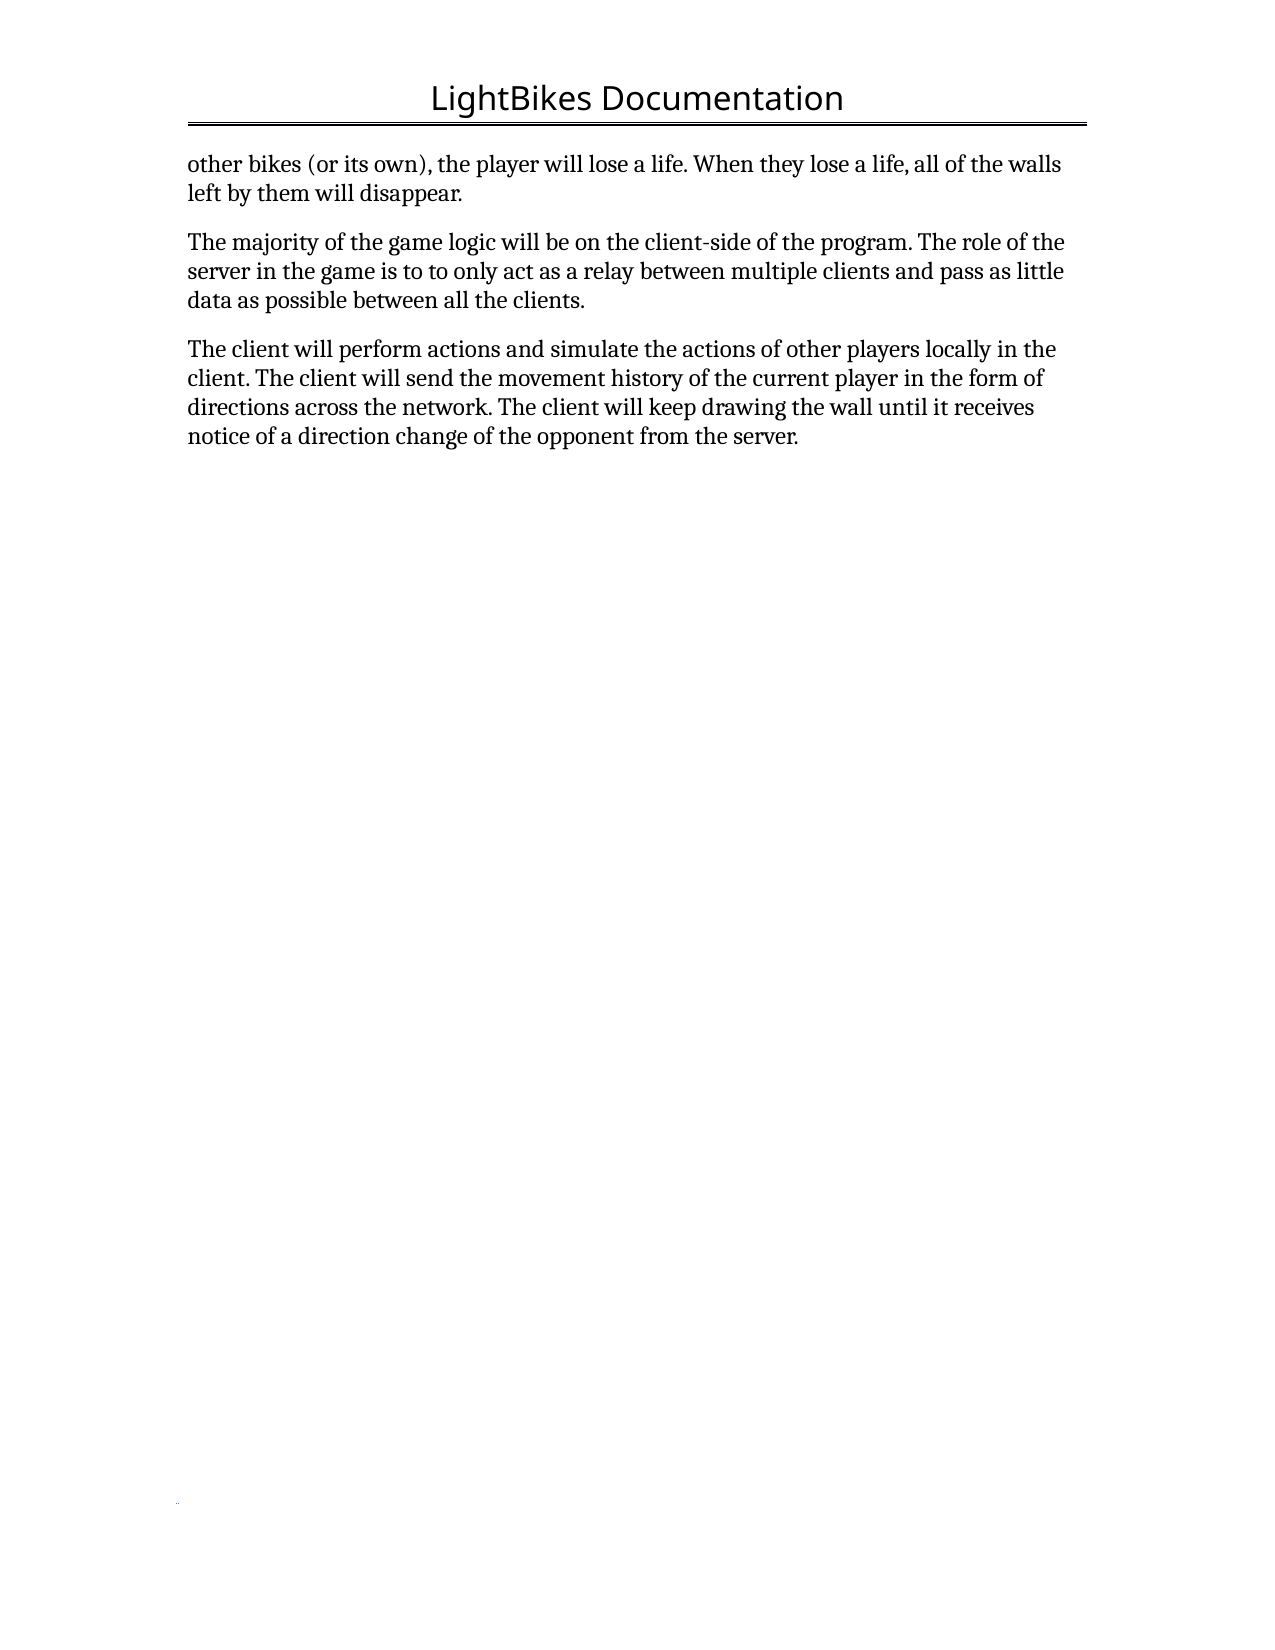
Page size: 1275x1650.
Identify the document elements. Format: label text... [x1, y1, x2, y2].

text The majority of the game logic will be on the client-side of the program. The role of the server in the game is to to only act as a relay between multiple clients and pass as little data as possible between all the clients. [187, 228, 1087, 314]
text The client will perform actions and simulate the actions of other players locally in the client. The client will send the movement history of the current player in the form of directions across the network. The client will keep drawing the wall until it receives notice of a direction change of the opponent from the server. [187, 335, 1087, 450]
text other bikes (or its own), the player will lose a life. When they lose a life, all of the walls left by them will disappear. [187, 150, 1087, 207]
